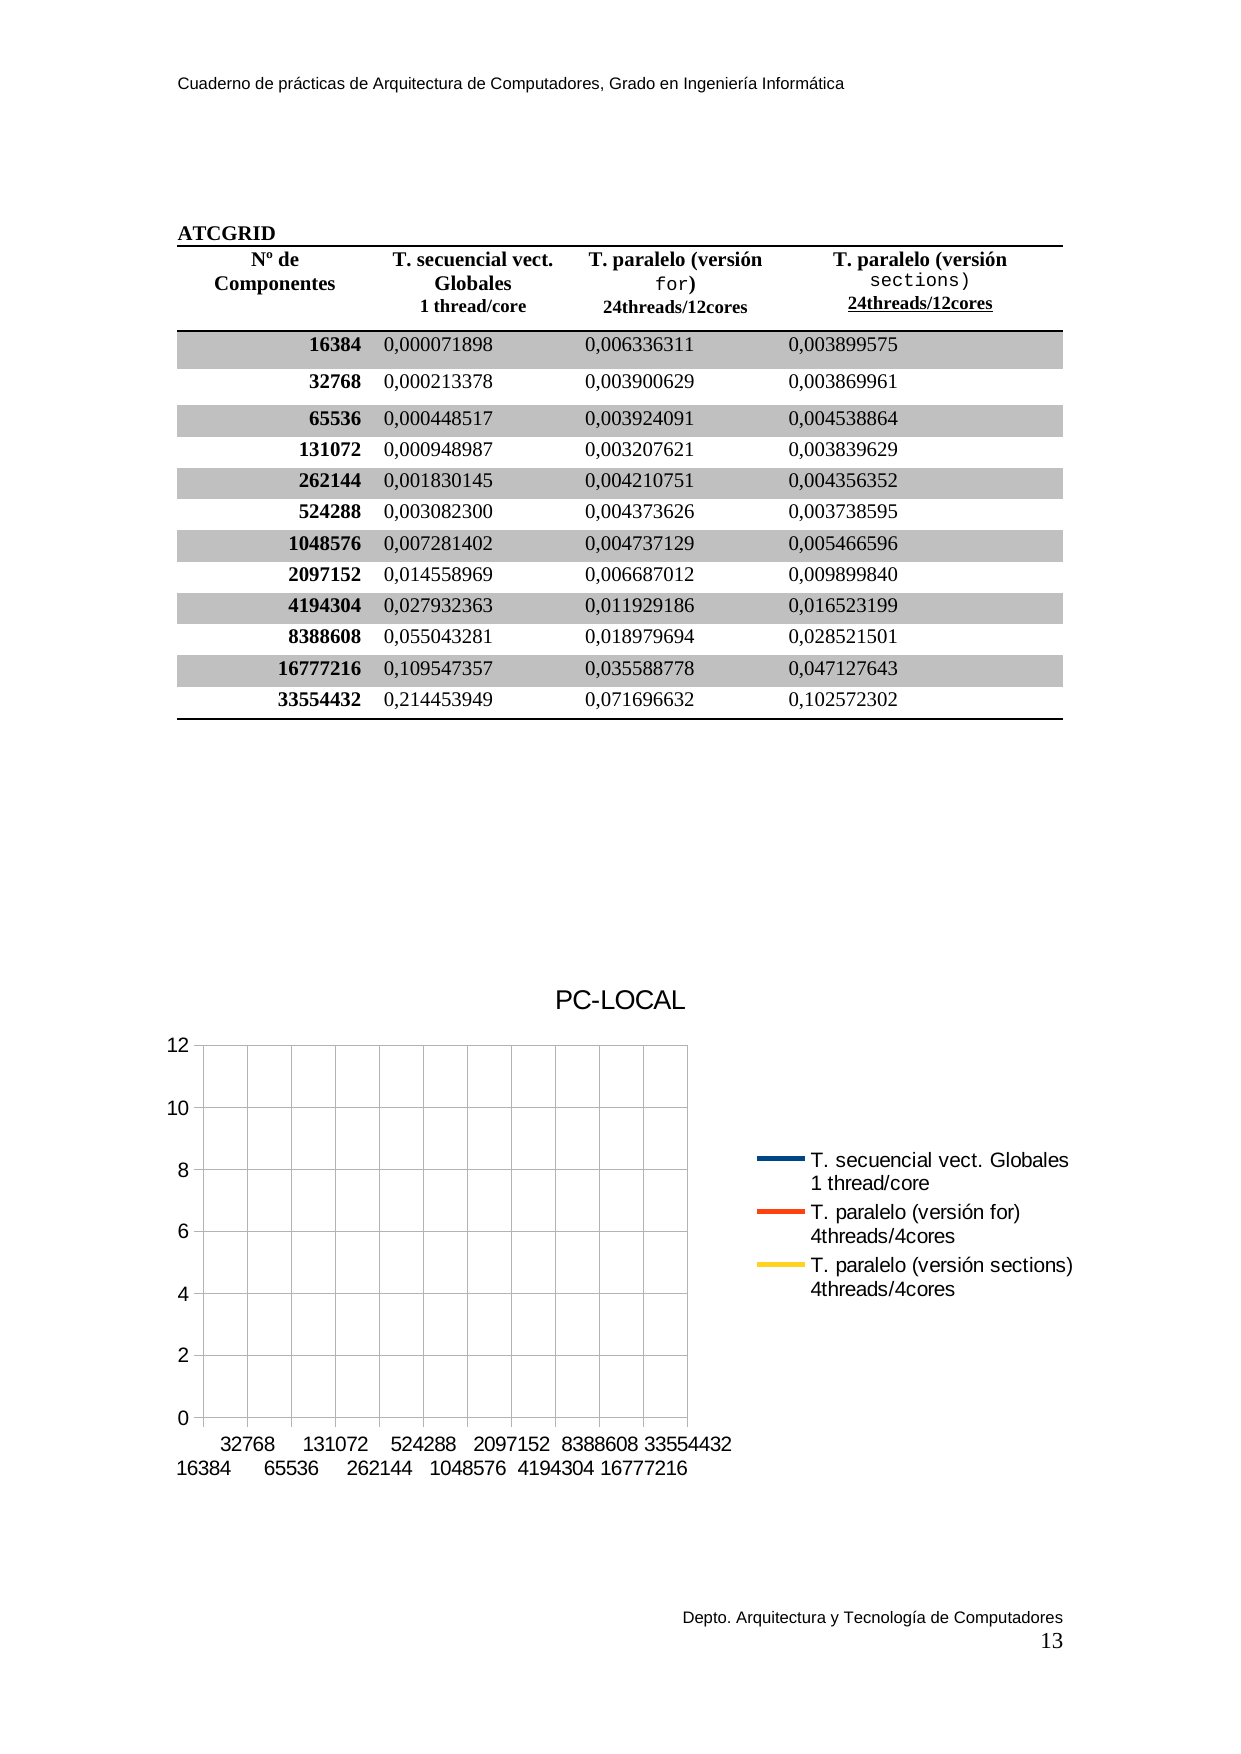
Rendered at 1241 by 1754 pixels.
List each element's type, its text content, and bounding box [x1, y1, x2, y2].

table_cell 0,004373626 [574, 499, 777, 530]
table_cell 2097152 [177, 562, 372, 593]
table_cell 524288 [177, 499, 372, 530]
table_cell 0,004210751 [574, 468, 777, 499]
table_cell 0,016523199 [777, 593, 1063, 624]
table_cell [166, 724, 1074, 894]
table_cell 0,003839629 [777, 437, 1063, 468]
table_cell 0,000213378 [372, 369, 574, 405]
table_cell 0,006336311 [574, 332, 777, 369]
table_cell 32768 [177, 369, 372, 405]
table_cell 0,003900629 [574, 369, 777, 405]
table_cell 0,035588778 [574, 655, 777, 675]
table_cell 262144 [177, 468, 372, 499]
table_cell 0,047127643 [777, 655, 1063, 675]
table_cell 0,003738595 [777, 499, 1063, 530]
table_cell 0,009899840 [777, 562, 1063, 593]
table_cell 8388608 [177, 624, 372, 655]
table_cell 0,007281402 [372, 530, 574, 562]
table_header Nº de Componentes [177, 247, 372, 330]
table_cell 0,000448517 [372, 405, 574, 437]
text ATCGRID [177, 221, 1063, 245]
table_cell 0,003869961 [777, 369, 1063, 405]
table_cell 4194304 [177, 593, 372, 624]
table_header T. paralelo (versión sections) 24threads/12cores [777, 247, 1063, 330]
table_cell 1048576 [177, 530, 372, 562]
table_header [166, 675, 1074, 723]
table_cell 0,003082300 [372, 499, 574, 530]
table_cell 0,018979694 [574, 624, 777, 655]
table_cell 0,003207621 [574, 437, 777, 468]
table_cell 0,027932363 [372, 593, 574, 624]
table_cell 0,028521501 [777, 624, 1063, 655]
table_cell 0,014558969 [372, 562, 574, 593]
table_cell 0,109547357 [372, 655, 574, 675]
table_header T. paralelo (versión for) 24threads/12cores [574, 247, 777, 330]
table_cell 16777216 [177, 655, 372, 675]
table_cell 0,003924091 [574, 405, 777, 437]
table_cell 0,004737129 [574, 530, 777, 562]
table_cell 0,000948987 [372, 437, 574, 468]
table_cell 0,006687012 [574, 562, 777, 593]
table_cell 16384 [177, 332, 372, 369]
table_cell 0,001830145 [372, 468, 574, 499]
table_header T. secuencial vect. Globales 1 thread/core [372, 247, 574, 330]
table_cell 0,004538864 [777, 405, 1063, 437]
table_cell 0,005466596 [777, 530, 1063, 562]
table_cell 0,003899575 [777, 332, 1063, 369]
table_cell 65536 [177, 405, 372, 437]
table_cell 0,011929186 [574, 593, 777, 624]
table_cell 0,004356352 [777, 468, 1063, 499]
table_cell 0,055043281 [372, 624, 574, 655]
table_cell 0,000071898 [372, 332, 574, 369]
table_cell 131072 [177, 437, 372, 468]
